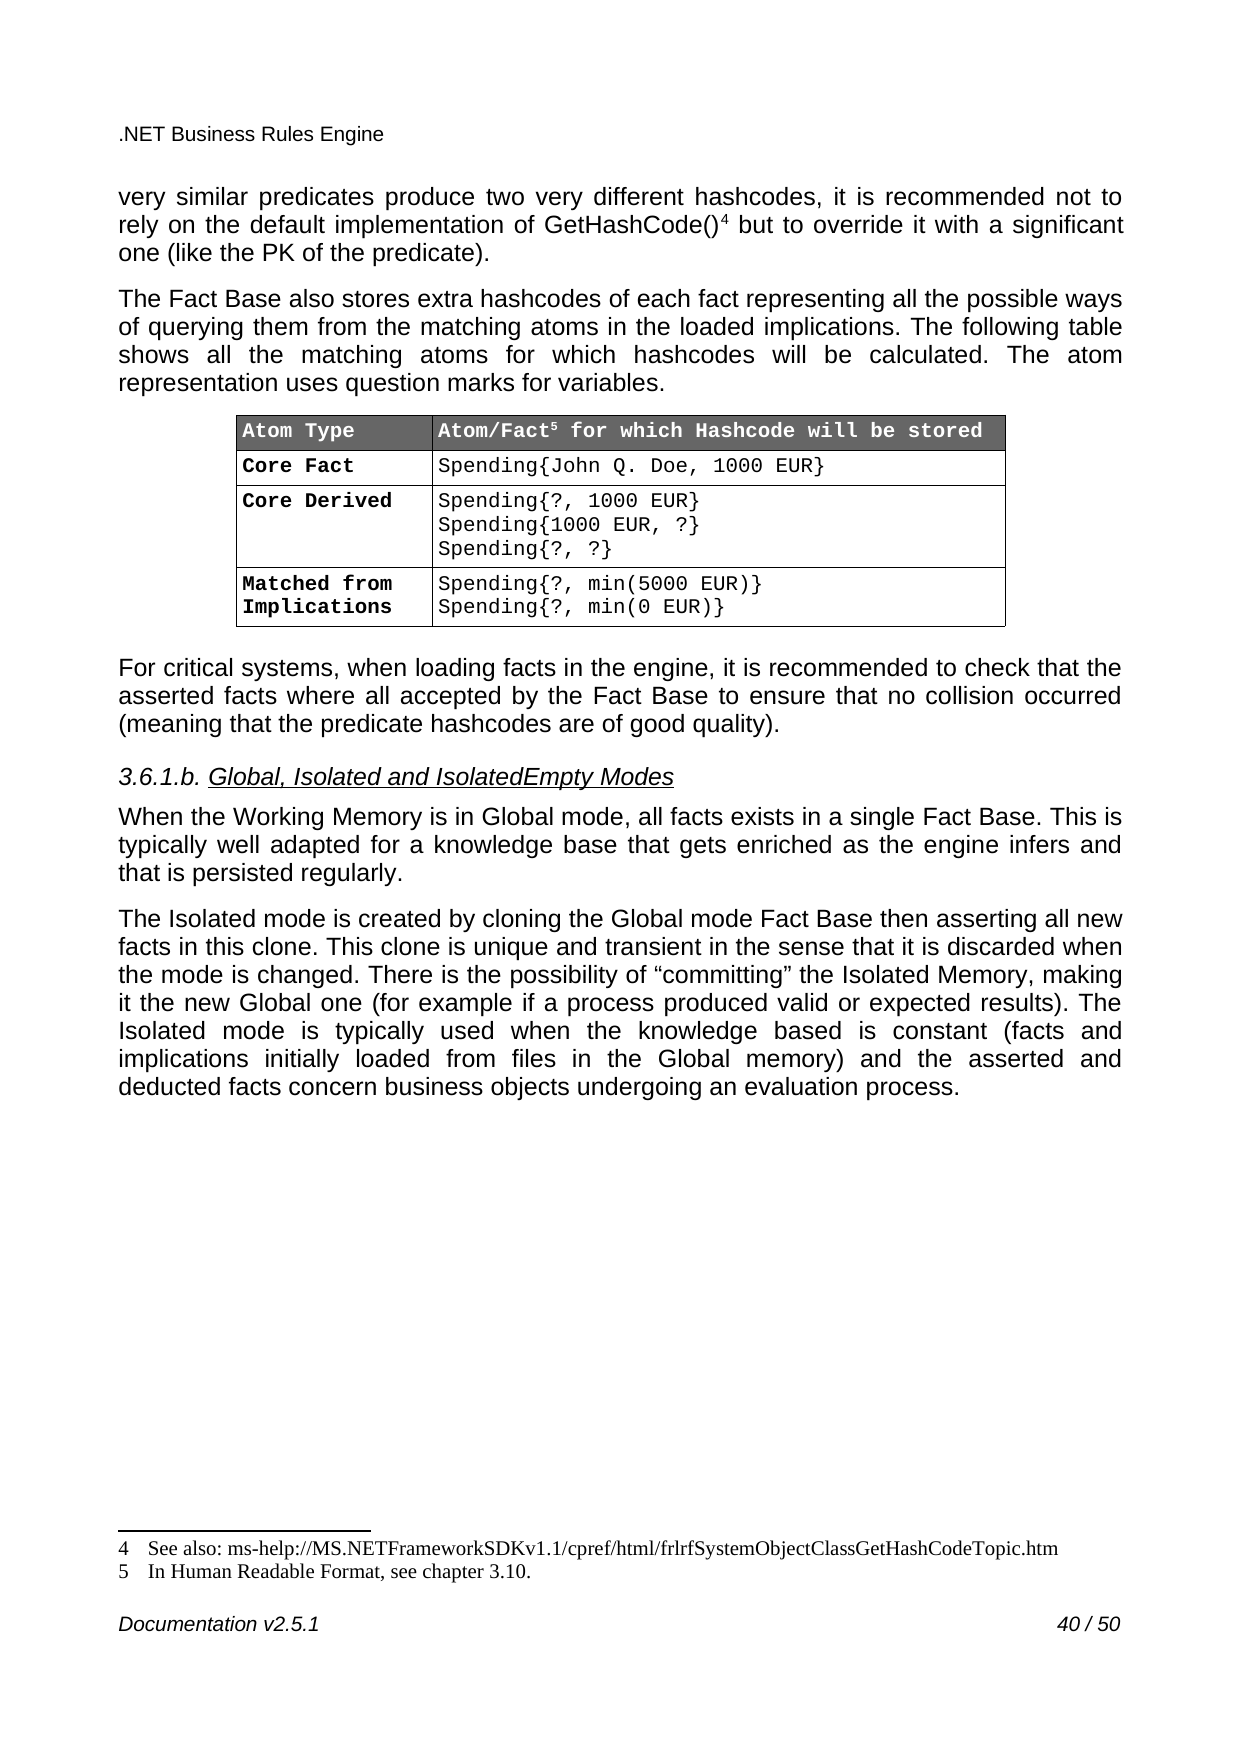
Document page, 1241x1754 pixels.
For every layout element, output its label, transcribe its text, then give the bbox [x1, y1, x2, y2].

text The Isolated mode is created by cloning the Global mode Fact Base then asserting all new facts in this clone. This clone is unique and transient in the sense that it is discarded when the mode is changed. There is the possibility of “committing” the Isolated Memory, making it the new Global one (for example if a process produced valid or expected results). The Isolated mode is typically used when the knowledge based is constant (facts and implications initially loaded from files in the Global memory) and the asserted and deducted facts concern business objects undergoing an evaluation process. [118, 905, 1124, 1101]
text very similar predicates produce two very different hashcodes, it is recommended not to rely on the default implementation of GetHashCode() but to override it with a significant one (like the PK of the predicate). [118, 183, 1124, 267]
table_header Atom Type [237, 416, 432, 450]
table_cell Spending{?, min(5000 EUR)} Spending{?, min(0 EUR)} [433, 568, 1005, 626]
table_cell Core Fact [237, 451, 432, 485]
table_cell Spending{?, 1000 EUR} Spending{1000 EUR, ?} Spending{?, ?} [433, 486, 1005, 567]
table_cell Core Derived [237, 486, 432, 567]
text The Fact Base also stores extra hashcodes of each fact representing all the possible ways of querying them from the matching atoms in the loaded implications. The following table shows all the matching atoms for which hashcodes will be calculated. The atom representation uses question marks for variables. [118, 285, 1124, 397]
text For critical systems, when loading facts in the engine, it is recommended to check that the asserted facts where all accepted by the Fact Base to ensure that no collision occurred (meaning that the predicate hashcodes are of good quality). [118, 626, 1124, 738]
text See also: ms-help://MS.NETFrameworkSDKv1.1/cpref/html/frlrfSystemObjectClassGetHashCodeTopic.htm [118, 1537, 1124, 1560]
table_cell Matched from Implications [237, 568, 432, 626]
subtitle Global, Isolated and IsolatedEmpty Modes [118, 763, 1124, 791]
table_header Atom/Fact for which Hashcode will be stored [433, 416, 1005, 450]
table_cell Spending{John Q. Doe, 1000 EUR} [433, 451, 1005, 485]
text When the Working Memory is in Global mode, all facts exists in a single Fact Base. This is typically well adapted for a knowledge base that gets enriched as the engine infers and that is persisted regularly. [118, 803, 1124, 887]
